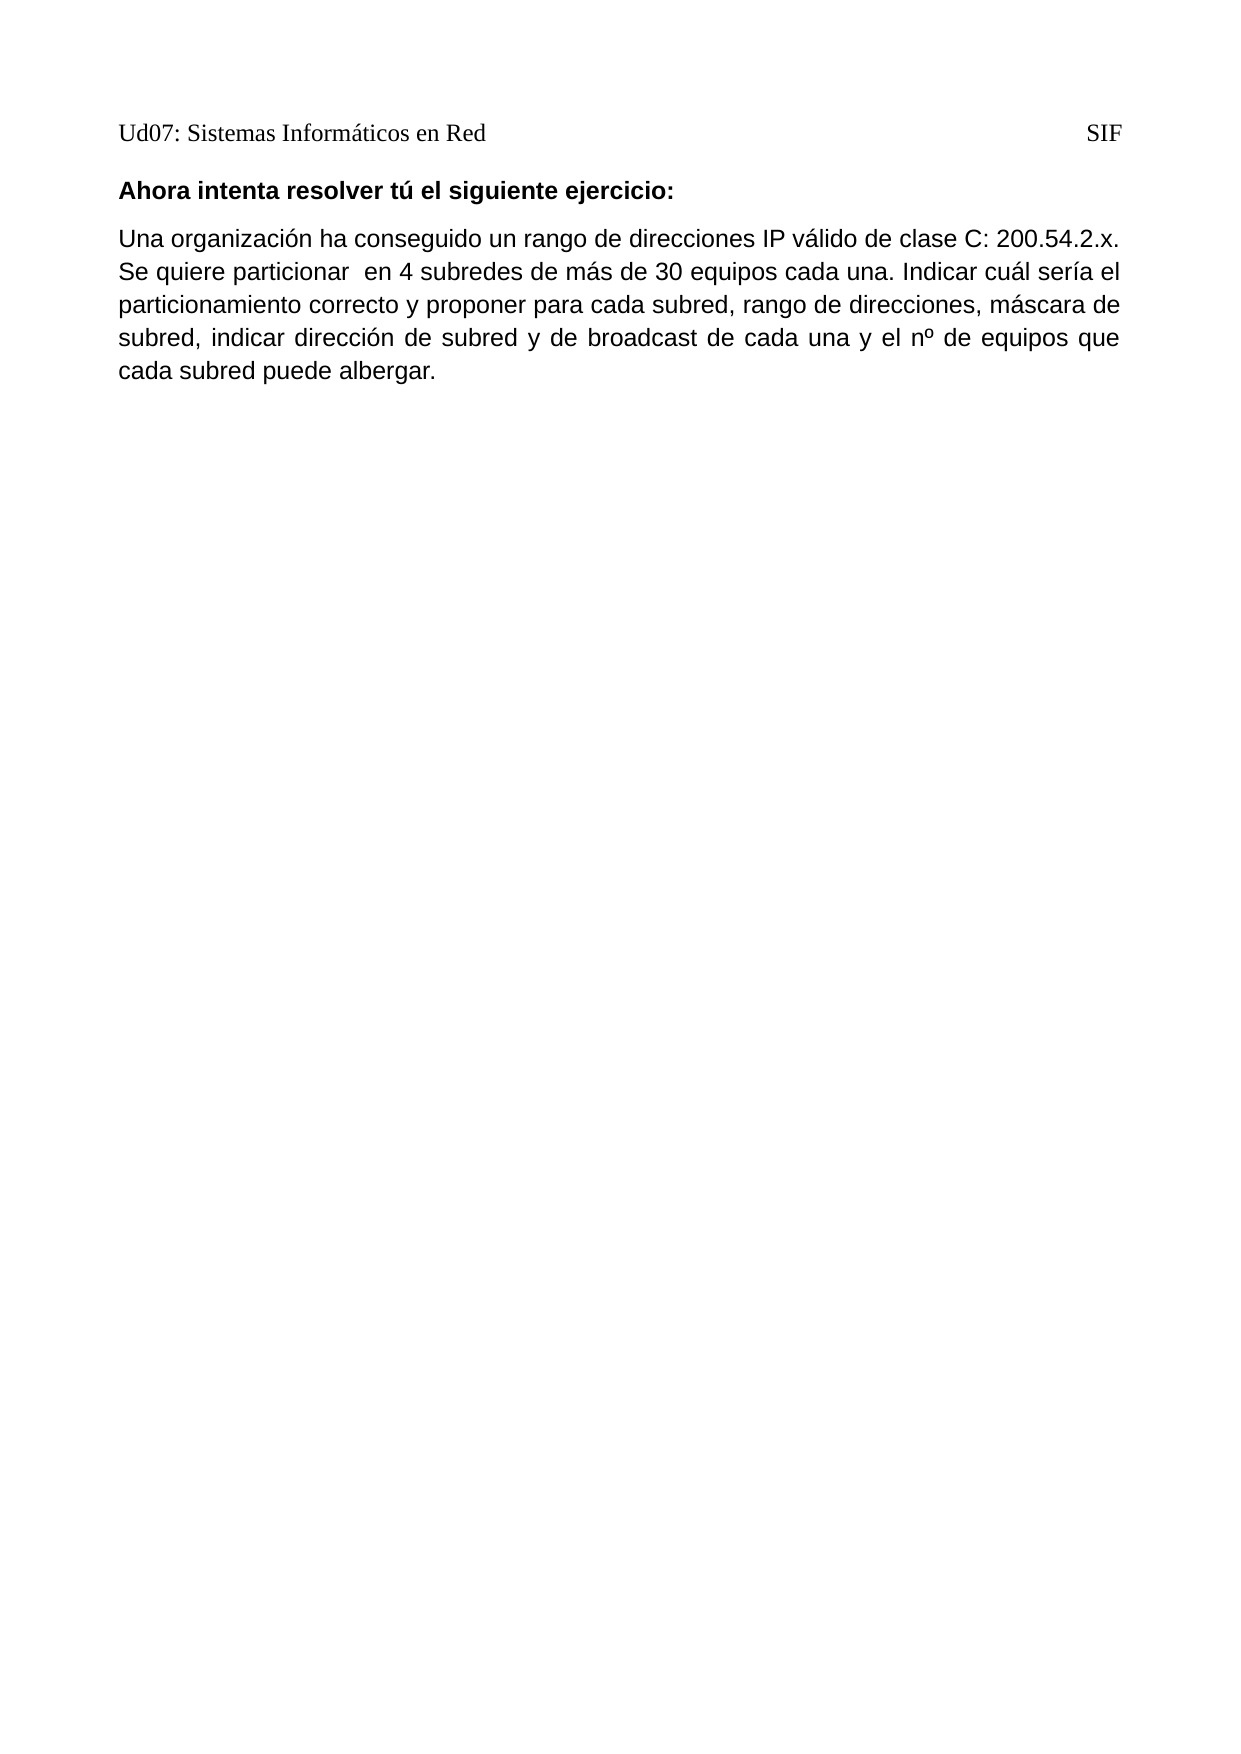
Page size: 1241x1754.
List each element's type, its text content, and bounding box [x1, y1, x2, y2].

text Una organización ha conseguido un rango de direcciones IP válido de clase C: 200.54.2.x. Se quiere particionar en 4 subredes de más de 30 equipos cada una. Indicar cuál sería el particionamiento correcto y proponer para cada subred, rango de direcciones, máscara de subred, indicar dirección de subred y de broadcast de cada una y el nº de equipos que cada subred puede albergar. [118, 224, 1122, 385]
text Ahora intenta resolver tú el siguiente ejercicio: [118, 176, 1122, 205]
